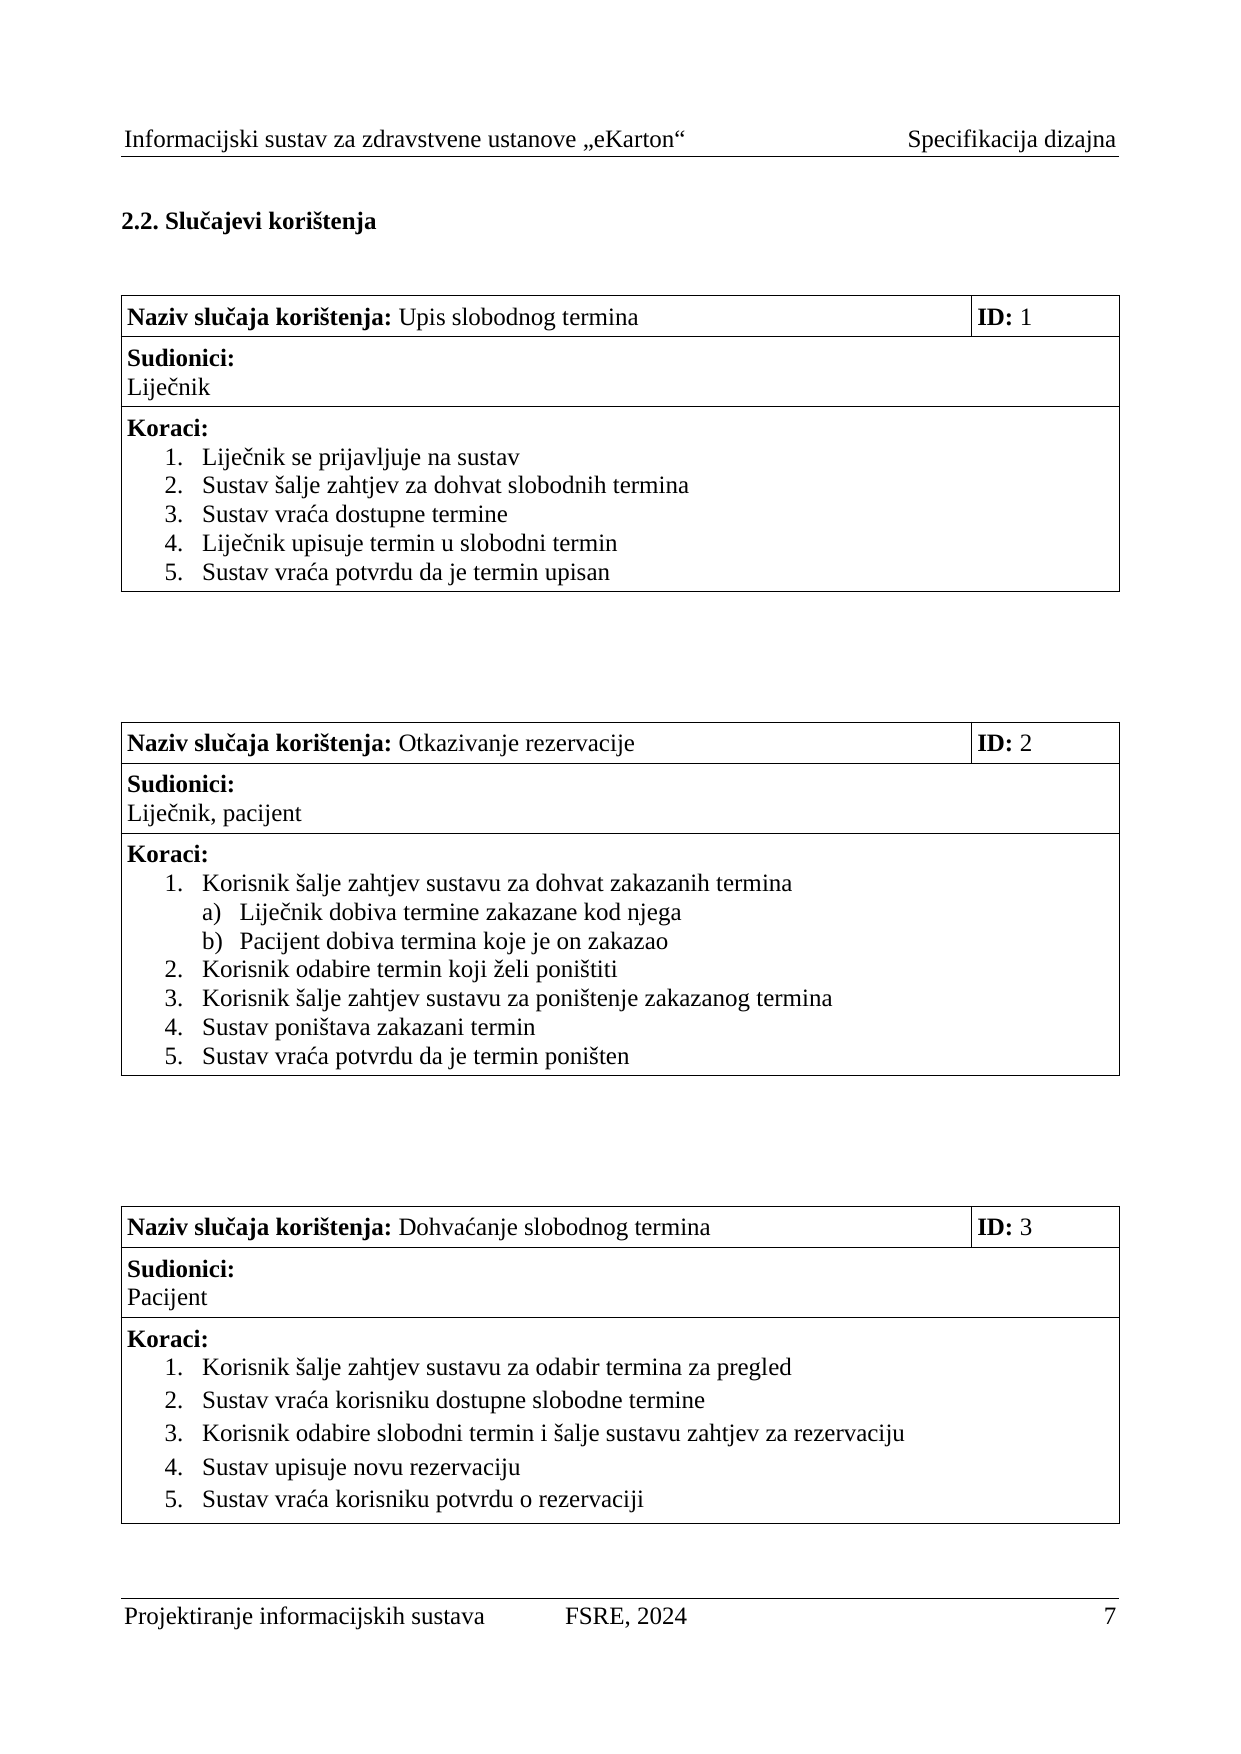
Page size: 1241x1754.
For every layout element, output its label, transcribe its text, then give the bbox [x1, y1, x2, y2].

table_cell Koraci: Korisnik šalje zahtjev sustavu za odabir termina za pregled Sustav vraća korisniku dostupne slobodne termine Korisnik odabire slobodni termin i šalje sustavu zahtjev za rezervaciju Sustav upisuje novu rezervaciju Sustav vraća korisniku potvrdu o rezervaciji [122, 1318, 1119, 1523]
subtitle 2.2. Slučajevi korištenja [121, 206, 1119, 235]
table_header Naziv slučaja korištenja: Upis slobodnog termina [122, 296, 971, 336]
table_header ID: 1 [972, 296, 1119, 336]
table_header Naziv slučaja korištenja: Otkazivanje rezervacije [122, 723, 971, 763]
table_cell Koraci: Korisnik šalje zahtjev sustavu za dohvat zakazanih termina Liječnik dobiva termine zakazane kod njega Pacijent dobiva termina koje je on zakazao Korisnik odabire termin koji želi poništiti Korisnik šalje zahtjev sustavu za poništenje zakazanog termina Sustav poništava zakazani termin Sustav vraća potvrdu da je termin poništen [122, 834, 1119, 1075]
table_cell Sudionici: Liječnik, pacijent [122, 764, 1119, 833]
table_cell Sudionici: Liječnik [122, 337, 1119, 406]
table_cell Koraci: Liječnik se prijavljuje na sustav Sustav šalje zahtjev za dohvat slobodnih termina Sustav vraća dostupne termine Liječnik upisuje termin u slobodni termin Sustav vraća potvrdu da je termin upisan [122, 407, 1119, 591]
table_header Naziv slučaja korištenja: Dohvaćanje slobodnog termina [122, 1207, 971, 1247]
table_header ID: 3 [972, 1207, 1119, 1247]
table_cell Sudionici: Pacijent [122, 1248, 1119, 1317]
table_header ID: 2 [972, 723, 1119, 763]
